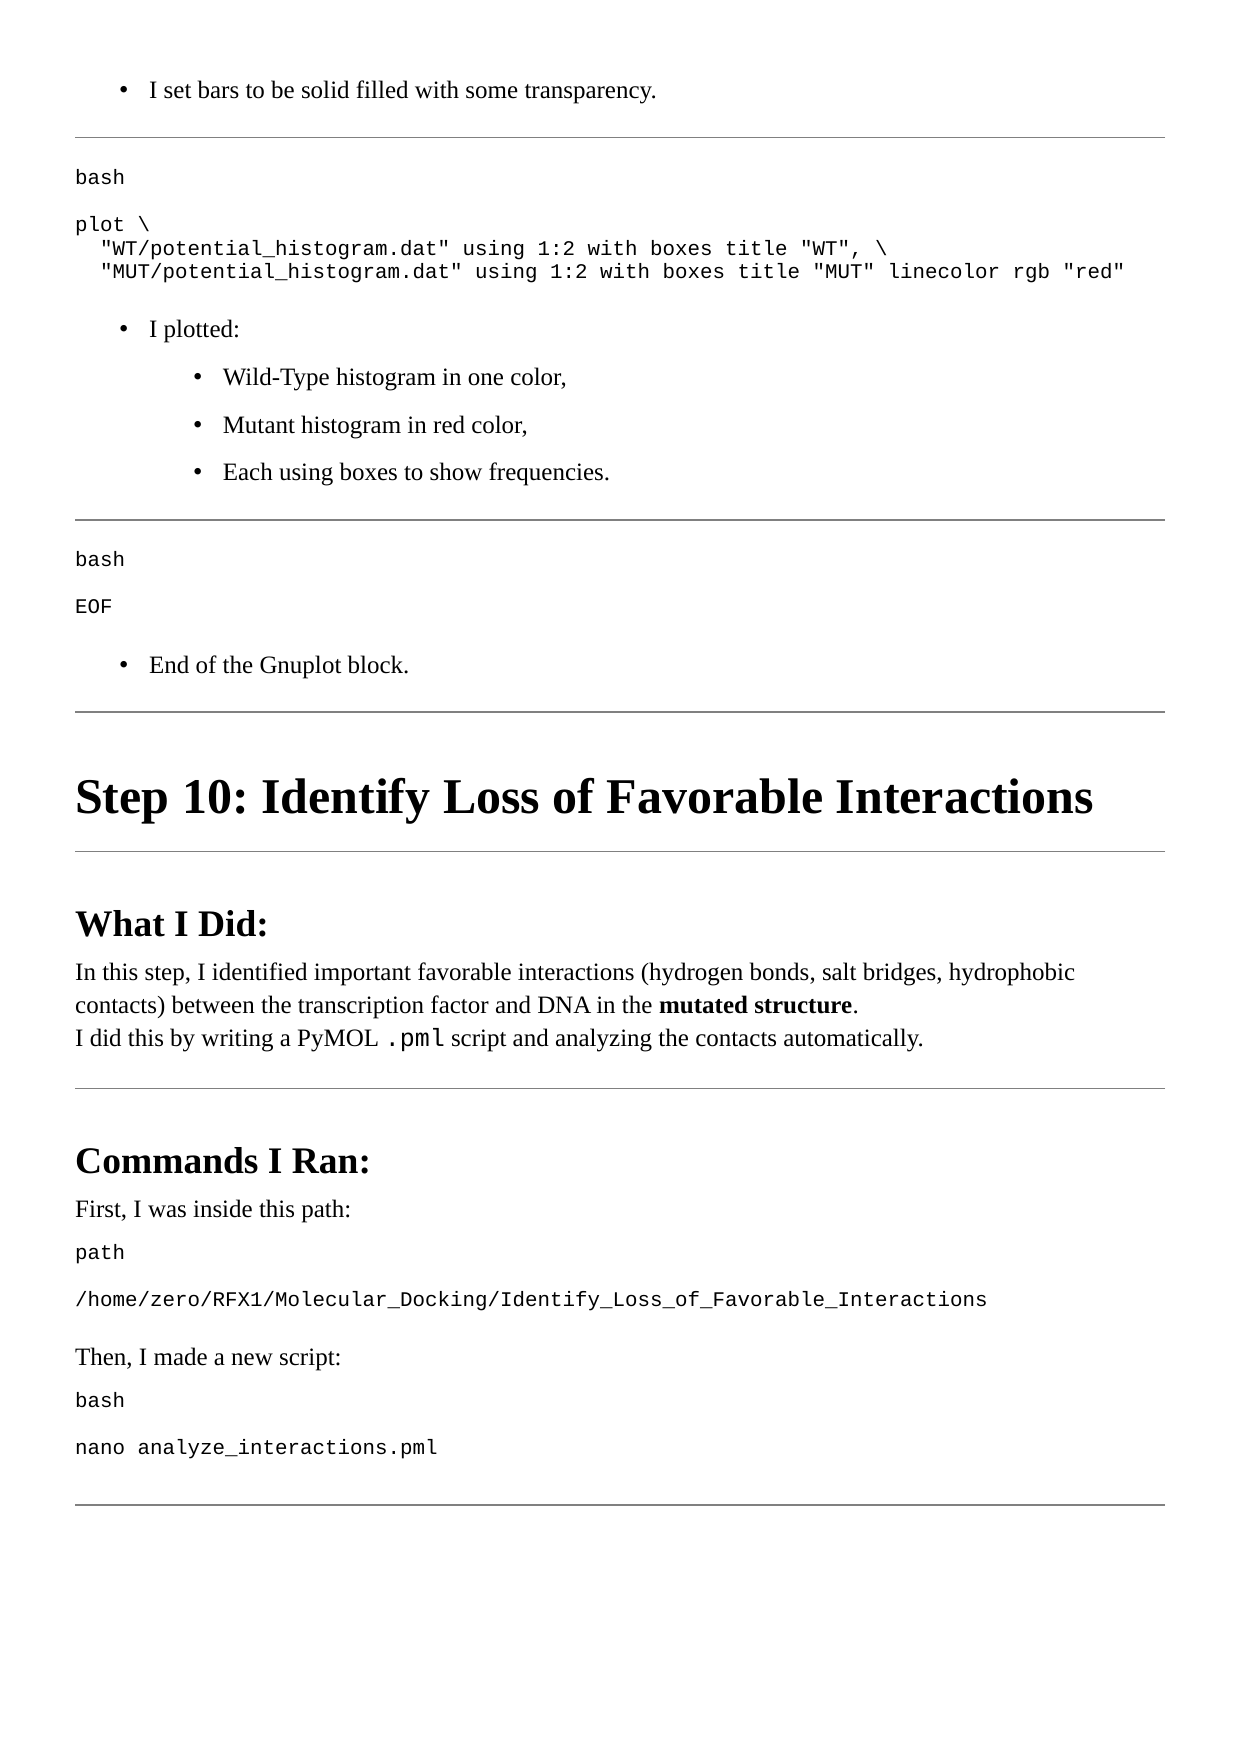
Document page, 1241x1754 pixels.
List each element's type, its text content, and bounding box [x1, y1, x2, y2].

text path [75, 1242, 1165, 1265]
text bash [75, 167, 1165, 191]
list End of the Gnuplot block. [119, 650, 1165, 678]
text "MUT/potential_histogram.dat" using 1:2 with boxes title "MUT" linecolor rgb "red" [75, 261, 1165, 285]
text "WT/potential_histogram.dat" using 1:2 with boxes title "WT", \ [75, 238, 1165, 261]
text plot \ [75, 214, 1165, 238]
text EOF [75, 597, 1165, 620]
text nano analyze_interactions.pml [75, 1437, 1165, 1461]
list I plotted: [119, 314, 1165, 343]
text bash [75, 549, 1165, 573]
text Then, I made a new script: [75, 1342, 1165, 1371]
text bash [75, 1390, 1165, 1413]
subtitle Step 10: Identify Loss of Favorable Interactions [75, 767, 1165, 824]
list Mutant histogram in red color, [193, 410, 1165, 438]
list I set bars to be solid filled with some transparency. [119, 75, 1165, 104]
subtitle What I Did: [75, 902, 1165, 945]
text In this step, I identified important favorable interactions (hydrogen bonds, salt bridges, hydrophobic contacts) between the transcription factor and DNA in the mutated structure. I did this by writing a PyMOL .pml script and analyzing the contacts automatically. [75, 957, 1165, 1054]
list Wild-Type histogram in one color, [193, 362, 1165, 391]
list Each using boxes to show frequencies. [193, 457, 1165, 486]
text First, I was inside this path: [75, 1194, 1165, 1223]
subtitle Commands I Ran: [75, 1138, 1165, 1182]
text /home/zero/RFX1/Molecular_Docking/Identify_Loss_of_Favorable_Interactions [75, 1289, 1165, 1313]
